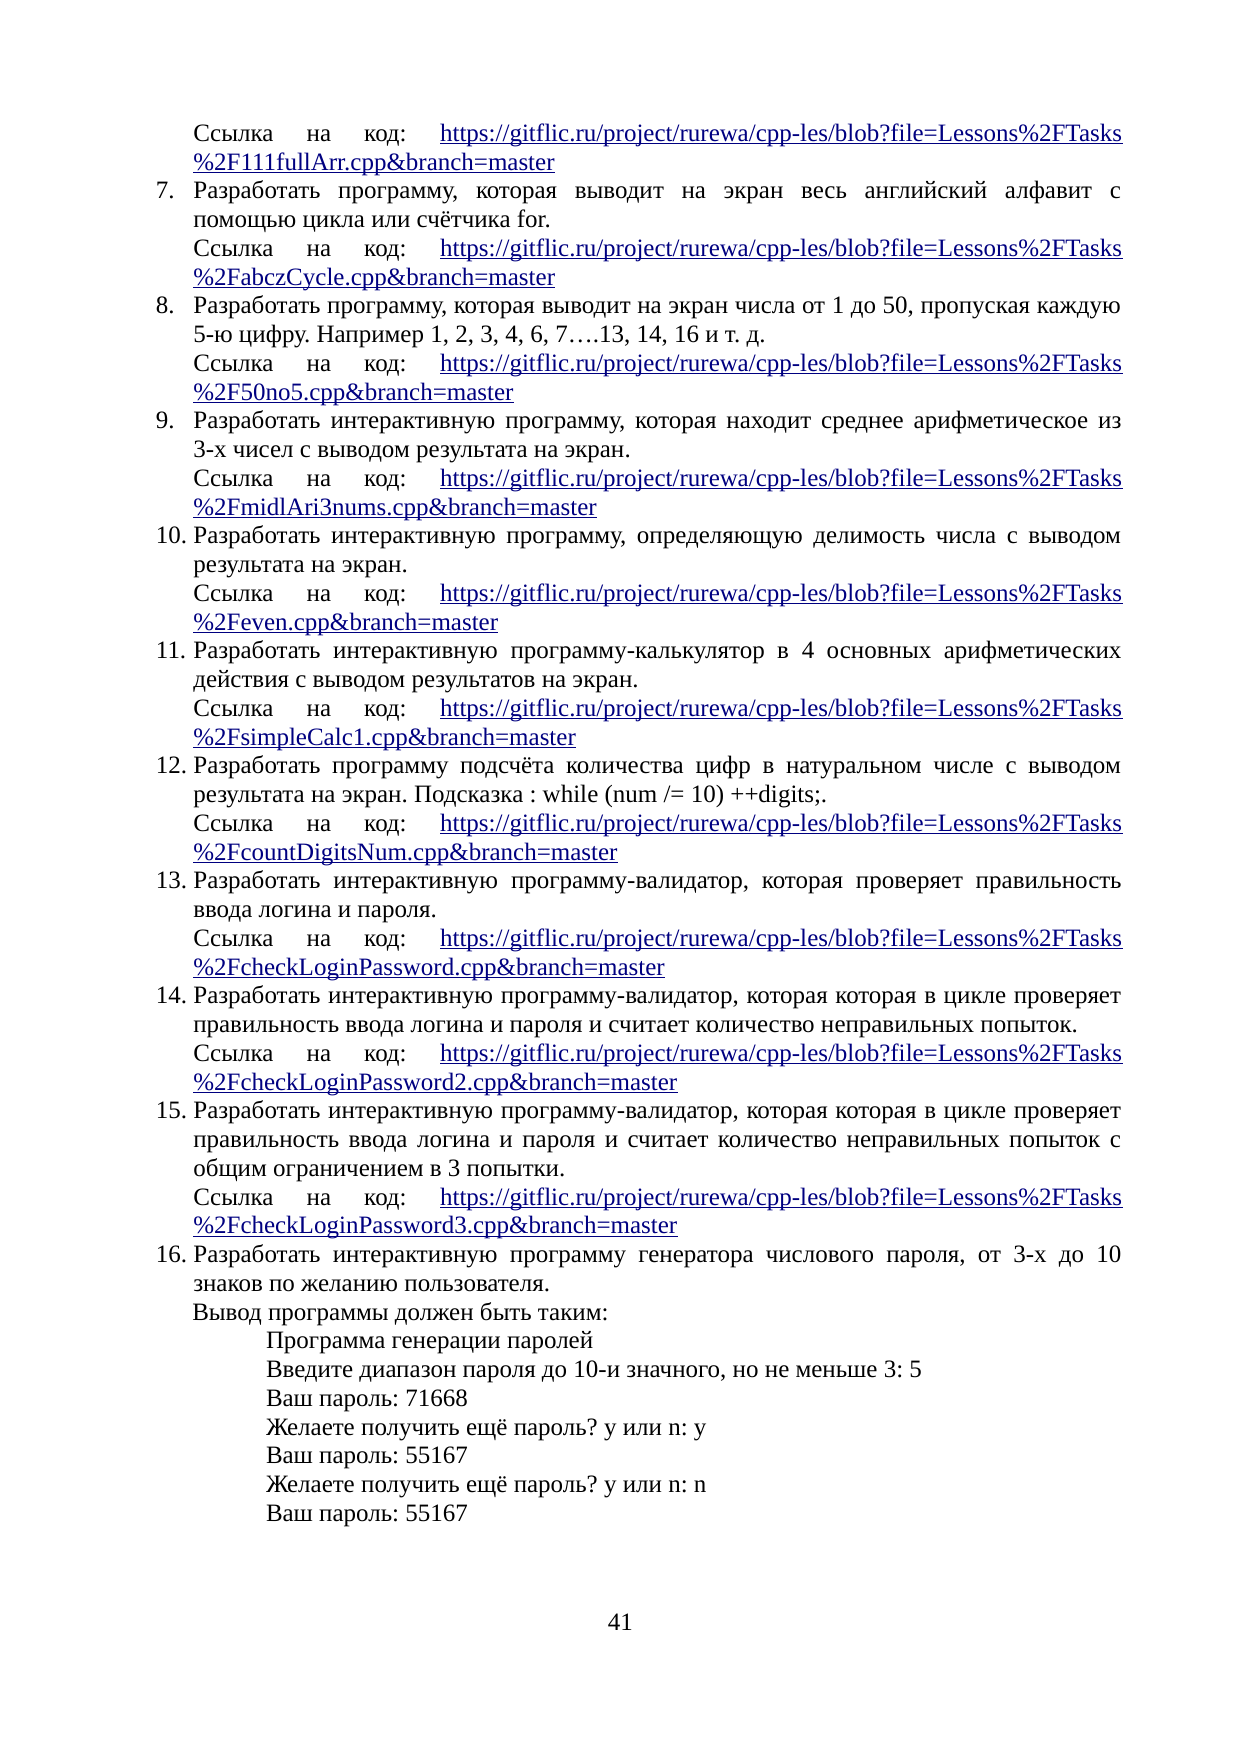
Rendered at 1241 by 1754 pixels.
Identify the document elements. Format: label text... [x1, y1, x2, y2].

list Разработать программу, которая выводит на экран весь английский алфавит с помощью цикла или счётчика for. [156, 176, 1122, 233]
text Программа генерации паролей [118, 1326, 1122, 1354]
text Ваш пароль: 55167 [118, 1441, 1122, 1469]
list Ссылка на код: https://gitflic.ru/project/rurewa/cpp-les/blob?file=Lessons%2FTasks%2FcheckLoginPassword2.cpp&branch=master [156, 1038, 1122, 1096]
text Введите диапазон пароля до 10-и значного, но не меньше 3: 5 [118, 1354, 1122, 1383]
list Разработать интерактивную программу-валидатор, которая которая в цикле проверяет правильность ввода логина и пароля и считает количество неправильных попыток. [156, 981, 1122, 1038]
list Ссылка на код: https://gitflic.ru/project/rurewa/cpp-les/blob?file=Lessons%2FTasks%2FcountDigitsNum.cpp&branch=master [156, 808, 1122, 866]
list Ссылка на код: https://gitflic.ru/project/rurewa/cpp-les/blob?file=Lessons%2FTasks%2F50no5.cpp&branch=master [156, 348, 1122, 406]
list Разработать интерактивную программу-калькулятор в 4 основных арифметических действия с выводом результатов на экран. [156, 636, 1122, 693]
list Разработать интерактивную программу, которая находит среднее арифметическое из 3-х чисел с выводом результата на экран. [156, 406, 1122, 463]
list Ссылка на код: https://gitflic.ru/project/rurewa/cpp-les/blob?file=Lessons%2FTasks%2FcheckLoginPassword.cpp&branch=master [156, 923, 1122, 981]
list Разработать интерактивную программу генератора числового пароля, от 3-х до 10 знаков по желанию пользователя. [156, 1239, 1122, 1297]
list Разработать интерактивную программу-валидатор, которая которая в цикле проверяет правильность ввода логина и пароля и считает количество неправильных попыток с общим ограничением в 3 попытки. [156, 1096, 1122, 1182]
list Разработать программу подсчёта количества цифр в натуральном числе с выводом результата на экран. Подсказка : while (num /= 10) ++digits;. [156, 751, 1122, 808]
list Разработать интерактивную программу-валидатор, которая проверяет правильность ввода логина и пароля. [156, 866, 1122, 923]
text Вывод программы должен быть таким: [118, 1297, 1122, 1326]
list Ссылка на код: https://gitflic.ru/project/rurewa/cpp-les/blob?file=Lessons%2FTasks%2F111fullArr.cpp&branch=master [156, 118, 1122, 176]
text Ваш пароль: 55167 [118, 1498, 1122, 1527]
list Ссылка на код: https://gitflic.ru/project/rurewa/cpp-les/blob?file=Lessons%2FTasks%2FsimpleCalc1.cpp&branch=master [156, 693, 1122, 751]
list Ссылка на код: https://gitflic.ru/project/rurewa/cpp-les/blob?file=Lessons%2FTasks%2FabczCycle.cpp&branch=master [156, 233, 1122, 291]
list Разработать интерактивную программу, определяющую делимость числа с выводом результата на экран. [156, 521, 1122, 578]
list Разработать программу, которая выводит на экран числа от 1 до 50, пропуская каждую 5-ю цифру. Например 1, 2, 3, 4, 6, 7….13, 14, 16 и т. д. [156, 291, 1122, 348]
list Ссылка на код: https://gitflic.ru/project/rurewa/cpp-les/blob?file=Lessons%2FTasks%2FcheckLoginPassword3.cpp&branch=master [156, 1182, 1122, 1239]
list Ссылка на код: https://gitflic.ru/project/rurewa/cpp-les/blob?file=Lessons%2FTasks%2FmidlAri3nums.cpp&branch=master [156, 463, 1122, 521]
text Желаете получить ещё пароль? y или n: y [118, 1412, 1122, 1441]
list Ссылка на код: https://gitflic.ru/project/rurewa/cpp-les/blob?file=Lessons%2FTasks%2Feven.cpp&branch=master [156, 578, 1122, 636]
text Желаете получить ещё пароль? y или n: n [118, 1469, 1122, 1498]
text Ваш пароль: 71668 [118, 1383, 1122, 1412]
